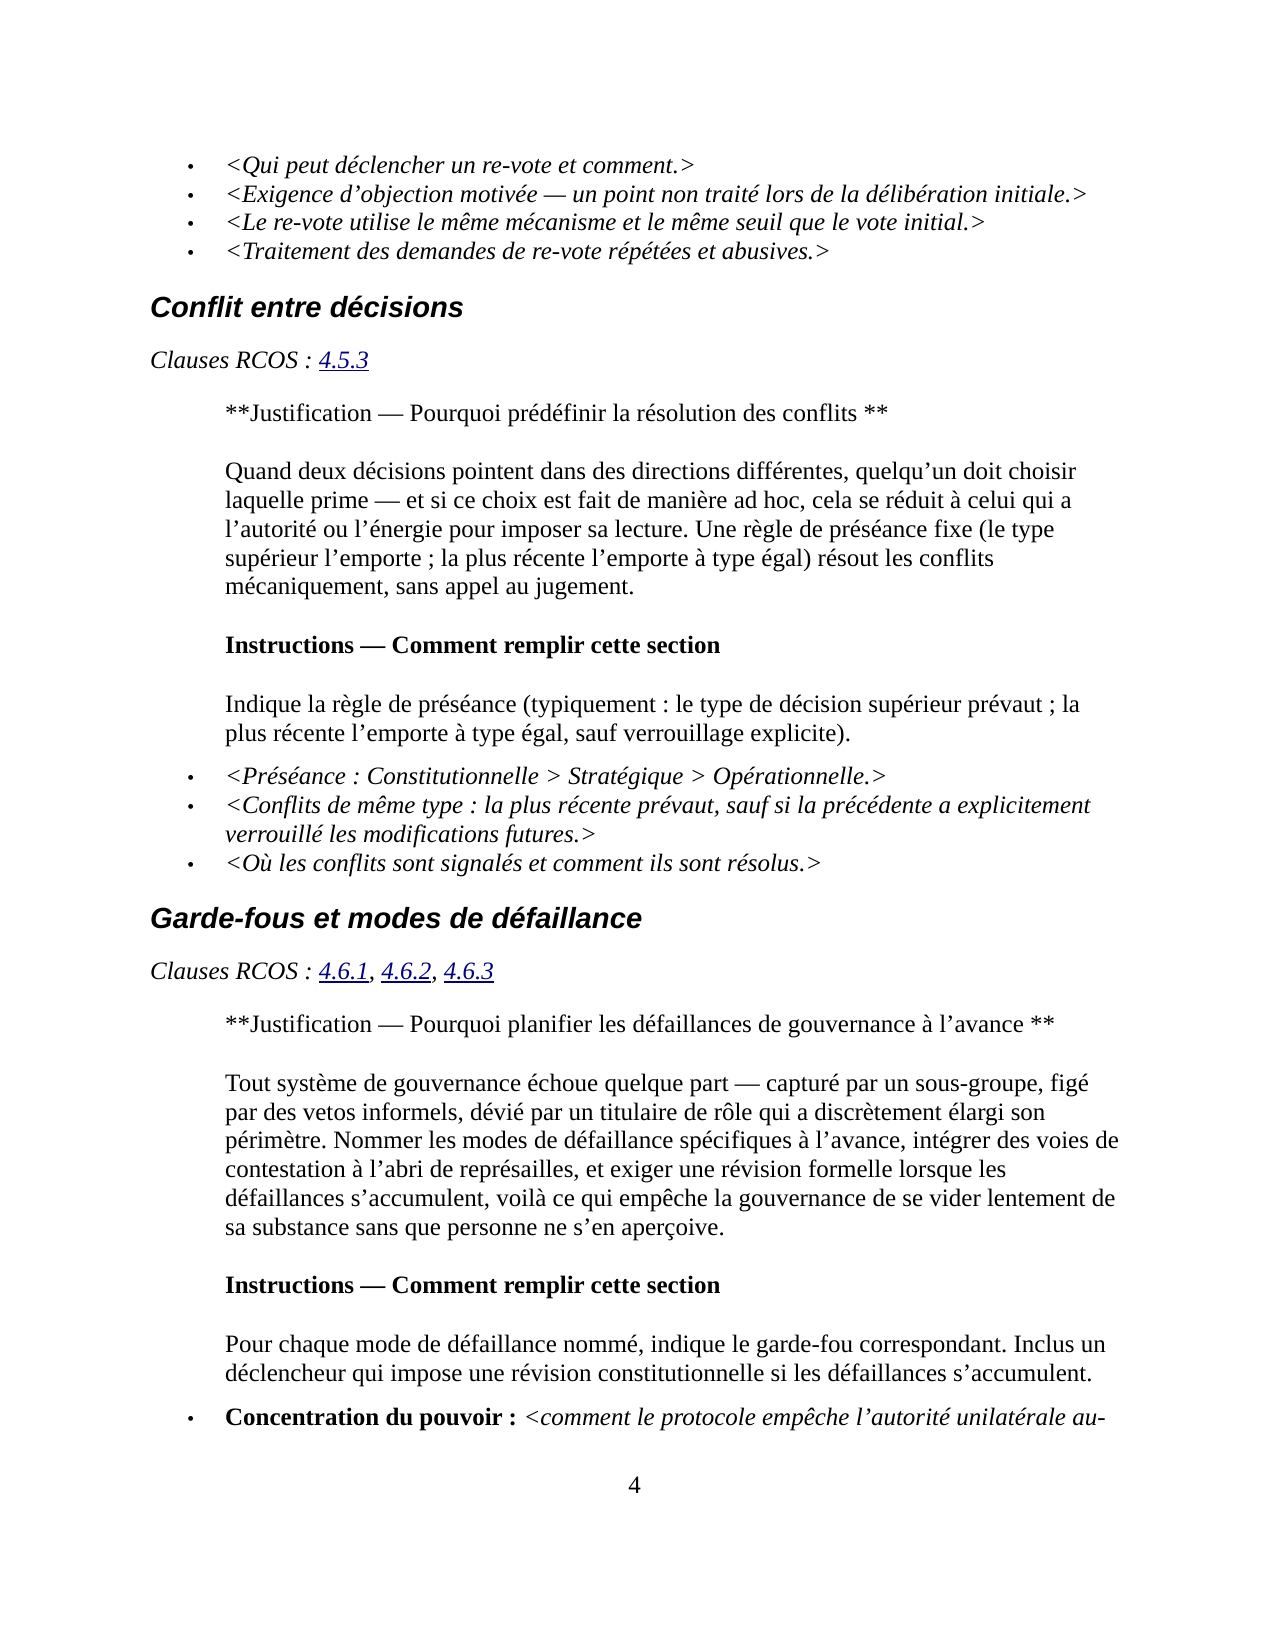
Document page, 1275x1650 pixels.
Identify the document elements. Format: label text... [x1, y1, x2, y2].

list <Conflits de même type : la plus récente prévaut, sauf si la précédente a explicitement verrouillé les modifications futures.> [187, 790, 1125, 848]
list <Le re-vote utilise le même mécanisme et le même seuil que le vote initial.> [187, 207, 1125, 236]
text **Justification — Pourquoi planifier les défaillances de gouvernance à l’avance ** [225, 1009, 1125, 1038]
text Instructions — Comment remplir cette section [225, 1270, 1125, 1299]
list <Où les conflits sont signalés et comment ils sont résolus.> [187, 848, 1125, 876]
text Clauses RCOS : 4.6.1, 4.6.2, 4.6.3 [150, 956, 1125, 985]
list <Préséance : Constitutionnelle > Stratégique > Opérationnelle.> [187, 761, 1125, 790]
text Indique la règle de préséance (typiquement : le type de décision supérieur prévaut ; la plus récente l’emporte à type égal, sauf verrouillage explicite). [225, 689, 1125, 746]
text Tout système de gouvernance échoue quelque part — capturé par un sous-groupe, figé par des vetos informels, dévié par un titulaire de rôle qui a discrètement élargi son périmètre. Nommer les modes de défaillance spécifiques à l’avance, intégrer des voies de contestation à l’abri de représailles, et exiger une révision formelle lorsque les défaillances s’accumulent, voilà ce qui empêche la gouvernance de se vider lentement de sa substance sans que personne ne s’en aperçoive. [225, 1068, 1125, 1240]
text Pour chaque mode de défaillance nommé, indique le garde-fou correspondant. Inclus un déclencheur qui impose une révision constitutionnelle si les défaillances s’accumulent. [225, 1329, 1125, 1387]
list <Traitement des demandes de re-vote répétées et abusives.> [187, 236, 1125, 265]
text **Justification — Pourquoi prédéfinir la résolution des conflits ** [225, 398, 1125, 426]
list <Qui peut déclencher un re-vote et comment.> [187, 150, 1125, 179]
subtitle Conflit entre décisions [150, 290, 1125, 323]
subtitle Garde-fous et modes de défaillance [150, 901, 1125, 935]
text Quand deux décisions pointent dans des directions différentes, quelqu’un doit choisir laquelle prime — et si ce choix est fait de manière ad hoc, cela se réduit à celui qui a l’autorité ou l’énergie pour imposer sa lecture. Une règle de préséance fixe (le type supérieur l’emporte ; la plus récente l’emporte à type égal) résout les conflits mécaniquement, sans appel au jugement. [225, 456, 1125, 600]
text Clauses RCOS : 4.5.3 [150, 345, 1125, 374]
text Instructions — Comment remplir cette section [225, 630, 1125, 659]
list Concentration du pouvoir : <comment le protocole empêche l’autorité unilatérale au- [187, 1402, 1125, 1430]
list <Exigence d’objection motivée — un point non traité lors de la délibération initiale.> [187, 179, 1125, 207]
